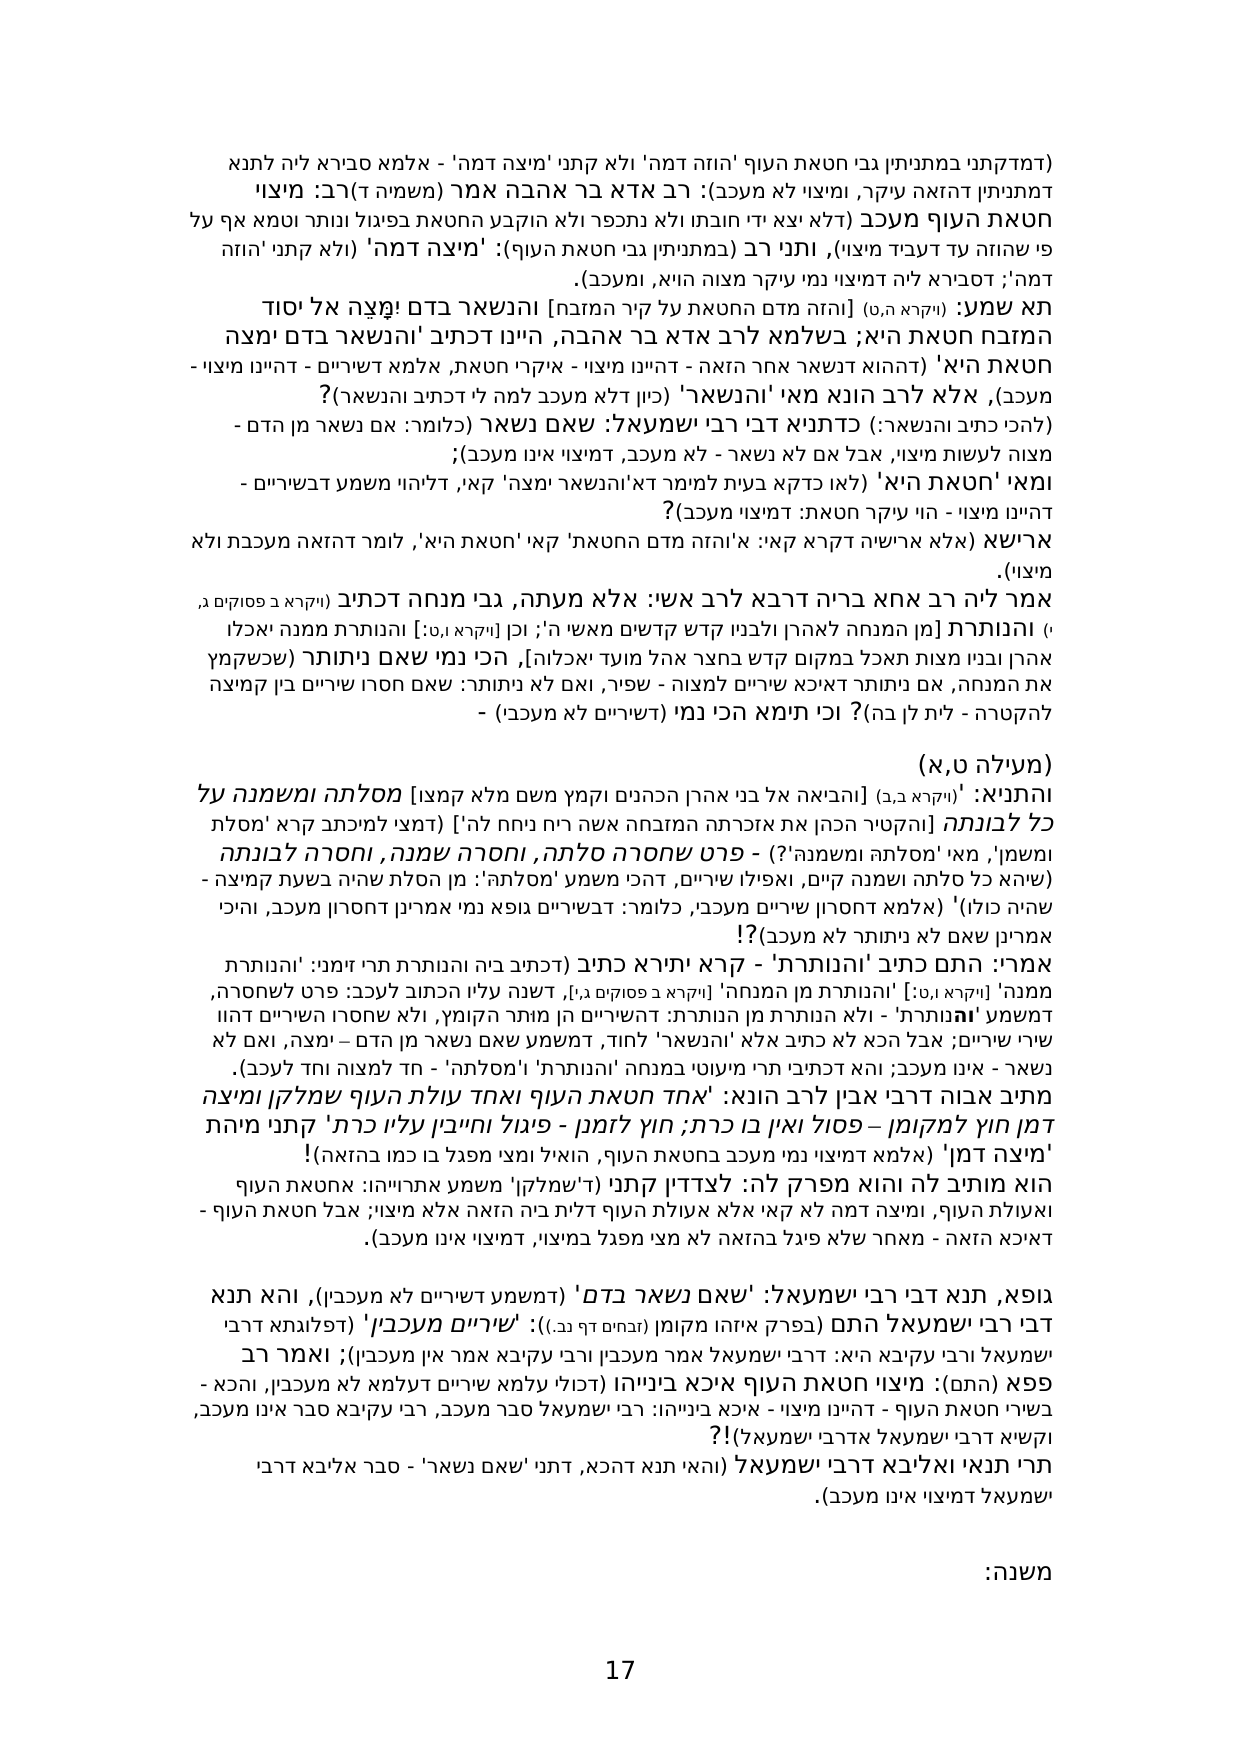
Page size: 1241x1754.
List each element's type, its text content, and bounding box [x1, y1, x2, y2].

text אמר ליה רב אחא בריה דרבא לרב אשי: אלא מעתה, גבי מנחה דכתיב (ויקרא ב פסוקים ג,י) והנותרת [מן המנחה לאהרן ולבניו קדש קדשים מאשי ה'; וכן [ויקרא ו,ט:] והנותרת ממנה יאכלו אהרן ובניו מצות תאכל במקום קדש בחצר אהל מועד יאכלוה], הכי נמי שאם ניתותר (שכשקמץ את המנחה, אם ניתותר דאיכא שיריים למצוה - שפיר, ואם לא ניתותר: שאם חסרו שיריים בין קמיצה להקטרה - לית לן בה)? וכי תימא הכי נמי (דשיריים לא מעכבי) - [187, 584, 1053, 726]
text משנה: [187, 1557, 1053, 1586]
text אמרי: התם כתיב 'והנותרת' - קרא יתירא כתיב (דכתיב ביה והנותרת תרי זימני: 'והנותרת ממנה' [ויקרא ו,ט:] 'והנותרת מן המנחה' [ויקרא ב פסוקים ג,י], דשנה עליו הכתוב לעכב: פרט לשחסרה, דמשמע 'והנותרת' - ולא הנותרת מן הנותרת: דהשיריים הן מוּתר הקומץ, ולא שחסרו השיריים דהוו שירי שיריים; אבל הכא לא כתיב אלא 'והנשאר' לחוד, דמשמע שאם נשאר מן הדם – ימצה, ואם לא נשאר - אינו מעכב; והא דכתיבי תרי מיעוטי במנחה 'והנותרת' ו'מסלתה' - חד למצוה וחד לעכב). [187, 949, 1053, 1081]
text והתניא: '(ויקרא ב,ב) [והביאה אל בני אהרן הכהנים וקמץ משם מלא קמצו] מסלתה ומשמנה על כל לבונתה [והקטיר הכהן את אזכרתה המזבחה אשה ריח ניחח לה'] (דמצי למיכתב קרא 'מסלת ומשמן', מאי 'מסלתהּ ומשמנהּ'?) - פרט שחסרה סלתה, וחסרה שמנה, וחסרה לבונתה (שיהא כל סלתה ושמנה קיים, ואפילו שיריים, דהכי משמע 'מסלתהּ': מן הסלת שהיה בשעת קמיצה - שהיה כולו)' (אלמא דחסרון שיריים מעכבי, כלומר: דבשיריים גופא נמי אמרינן דחסרון מעכב, והיכי אמרינן שאם לא ניתותר לא מעכב)?! [187, 779, 1053, 949]
text תרי תנאי ואליבא דרבי ישמעאל (והאי תנא דהכא, דתני 'שאם נשאר' - סבר אליבא דרבי ישמעאל דמיצוי אינו מעכב). [187, 1451, 1053, 1509]
text תא שמע: (ויקרא ה,ט) [והזה מדם החטאת על קיר המזבח] והנשאר בדם יִמָּצֵה אל יסוד המזבח חטאת היא; בשלמא לרב אדא בר אהבה, היינו דכתיב 'והנשאר בדם ימצה חטאת היא' (דההוא דנשאר אחר הזאה - דהיינו מיצוי - איקרי חטאת, אלמא דשיריים - דהיינו מיצוי - מעכב), אלא לרב הונא מאי 'והנשאר' (כיון דלא מעכב למה לי דכתיב והנשאר)? [187, 292, 1053, 409]
text (מעילה ט,א) [187, 750, 1053, 779]
text ארישא (אלא ארישיה דקרא קאי: א'והזה מדם החטאת' קאי 'חטאת היא', לומר דהזאה מעכבת ולא מיצוי). [187, 526, 1053, 584]
text מתיב אבוה דרבי אבין לרב הונא: 'אחד חטאת העוף ואחד עולת העוף שמלקן ומיצה דמן חוץ למקומן – פסול ואין בו כרת; חוץ לזמנן - פיגול וחייבין עליו כרת' קתני מיהת 'מיצה דמן' (אלמא דמיצוי נמי מעכב בחטאת העוף, הואיל ומצי מפגל בו כמו בהזאה)! [187, 1081, 1053, 1169]
text (להכי כתיב והנשאר:) כדתניא דבי רבי ישמעאל: שאם נשאר (כלומר: אם נשאר מן הדם - מצוה לעשות מיצוי, אבל אם לא נשאר - לא מעכב, דמיצוי אינו מעכב); [187, 409, 1053, 467]
text הוא מותיב לה והוא מפרק לה: לצדדין קתני (ד'שמלקן' משמע אתרוייהו: אחטאת העוף ואעולת העוף, ומיצה דמה לא קאי אלא אעולת העוף דלית ביה הזאה אלא מיצוי; אבל חטאת העוף - דאיכא הזאה - מאחר שלא פיגל בהזאה לא מצי מפגל במיצוי, דמיצוי אינו מעכב). [187, 1169, 1053, 1251]
text (דמדקתני במתניתין גבי חטאת העוף 'הוזה דמה' ולא קתני 'מיצה דמה' - אלמא סבירא ליה לתנא דמתניתין דהזאה עיקר, ומיצוי לא מעכב): רב אדא בר אהבה אמר (משמיה ד)רב: מיצוי חטאת העוף מעכב (דלא יצא ידי חובתו ולא נתכפר ולא הוקבע החטאת בפיגול ונותר וטמא אף על פי שהוזה עד דעביד מיצוי), ותני רב (במתניתין גבי חטאת העוף): 'מיצה דמה' (ולא קתני 'הוזה דמה'; דסבירא ליה דמיצוי נמי עיקר מצוה הויא, ומעכב). [187, 150, 1053, 292]
text ומאי 'חטאת היא' (לאו כדקא בעית למימר דא'והנשאר ימצה' קאי, דליהוי משמע דבשיריים - דהיינו מיצוי - הוי עיקר חטאת: דמיצוי מעכב)? [187, 467, 1053, 526]
text גופא, תנא דבי רבי ישמעאל: 'שאם נשאר בדם' (דמשמע דשיריים לא מעכבין), והא תנא דבי רבי ישמעאל התם (בפרק איזהו מקומן (זבחים דף נב.)): 'שיריים מעכבין' (דפלוגתא דרבי ישמעאל ורבי עקיבא היא: דרבי ישמעאל אמר מעכבין ורבי עקיבא אמר אין מעכבין); ואמר רב פפא (התם): מיצוי חטאת העוף איכא בינייהו (דכולי עלמא שיריים דעלמא לא מעכבין, והכא - בשירי חטאת העוף - דהיינו מיצוי - איכא בינייהו: רבי ישמעאל סבר מעכב, רבי עקיבא סבר אינו מעכב, וקשיא דרבי ישמעאל אדרבי ישמעאל)!? [187, 1280, 1053, 1451]
